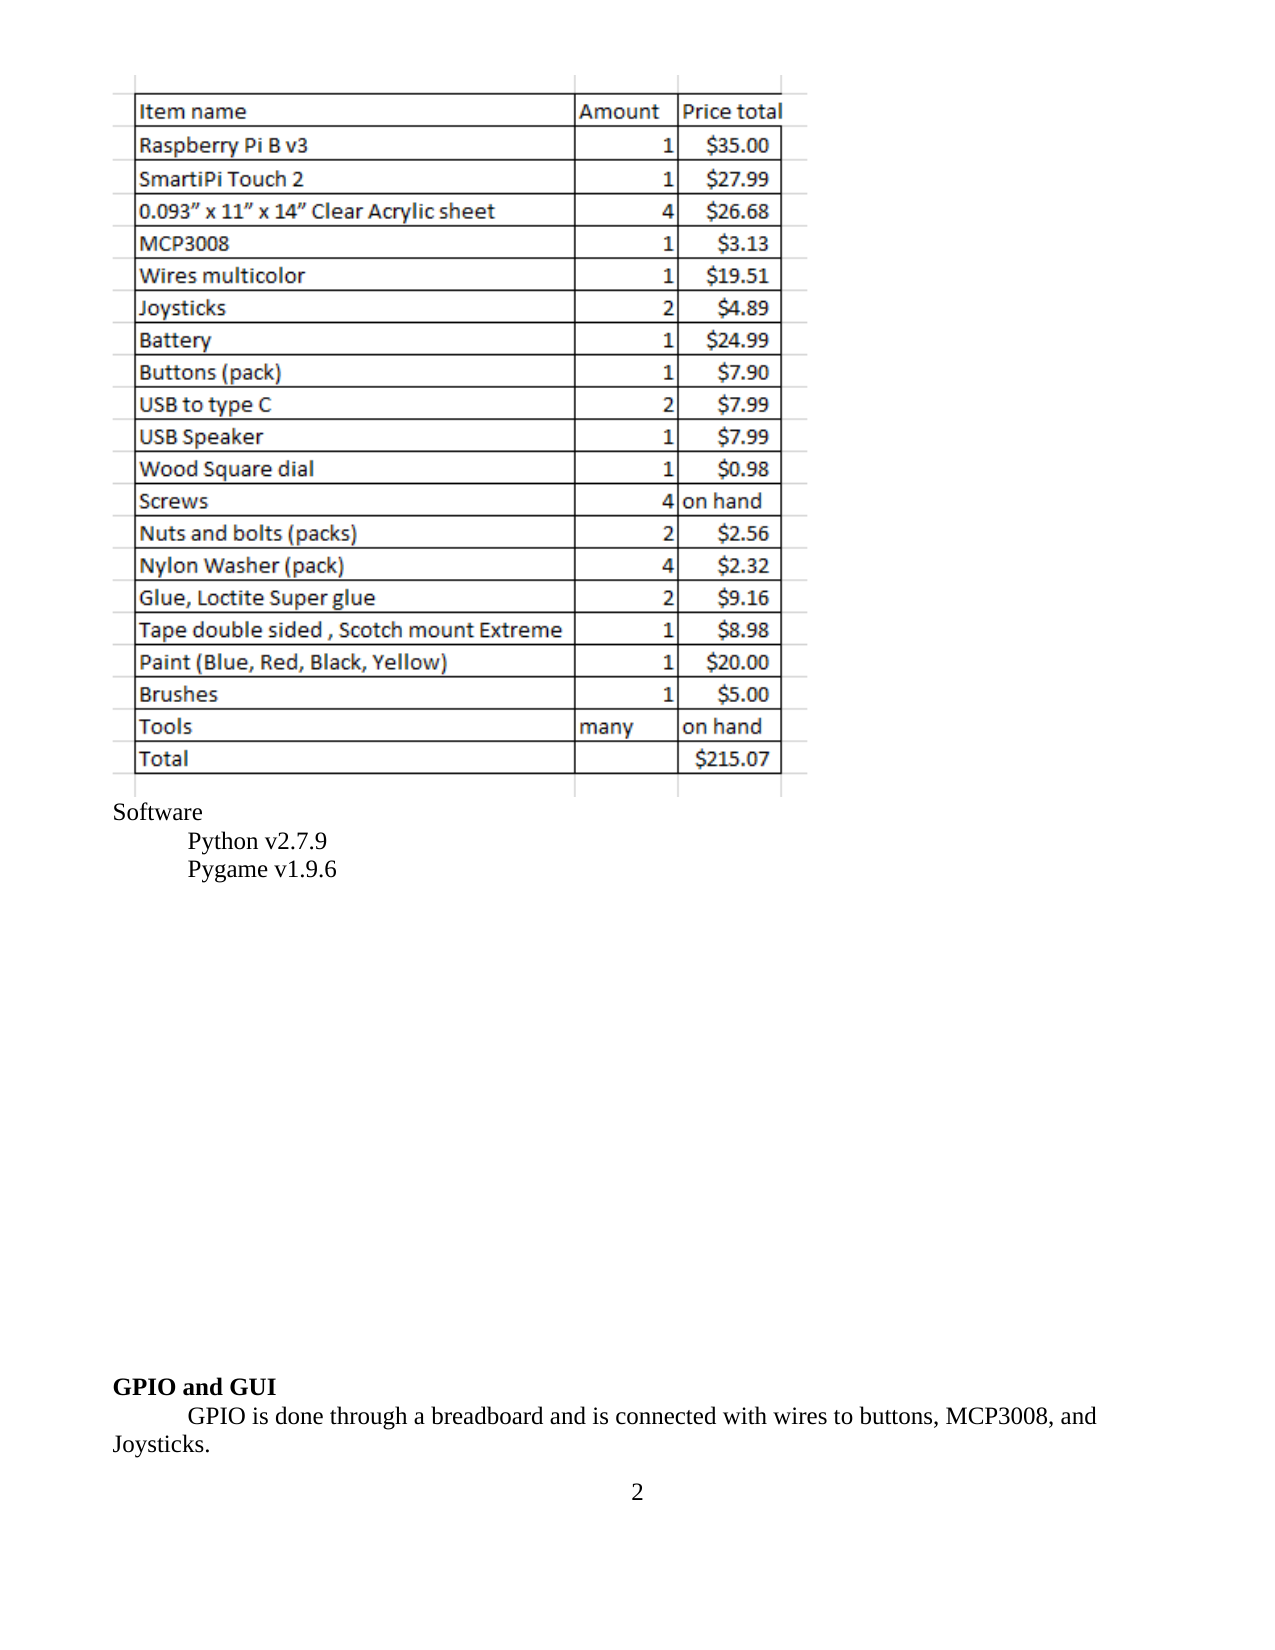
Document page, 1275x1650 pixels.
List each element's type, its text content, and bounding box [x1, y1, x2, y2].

text GPIO and GUI [112, 1372, 1162, 1401]
text Python v2.7.9 [112, 826, 1162, 854]
text Software [112, 797, 1162, 826]
text Pygame v1.9.6 [112, 854, 1162, 883]
text GPIO is done through a breadboard and is connected with wires to buttons, MCP3008, and Joysticks. [112, 1401, 1162, 1458]
